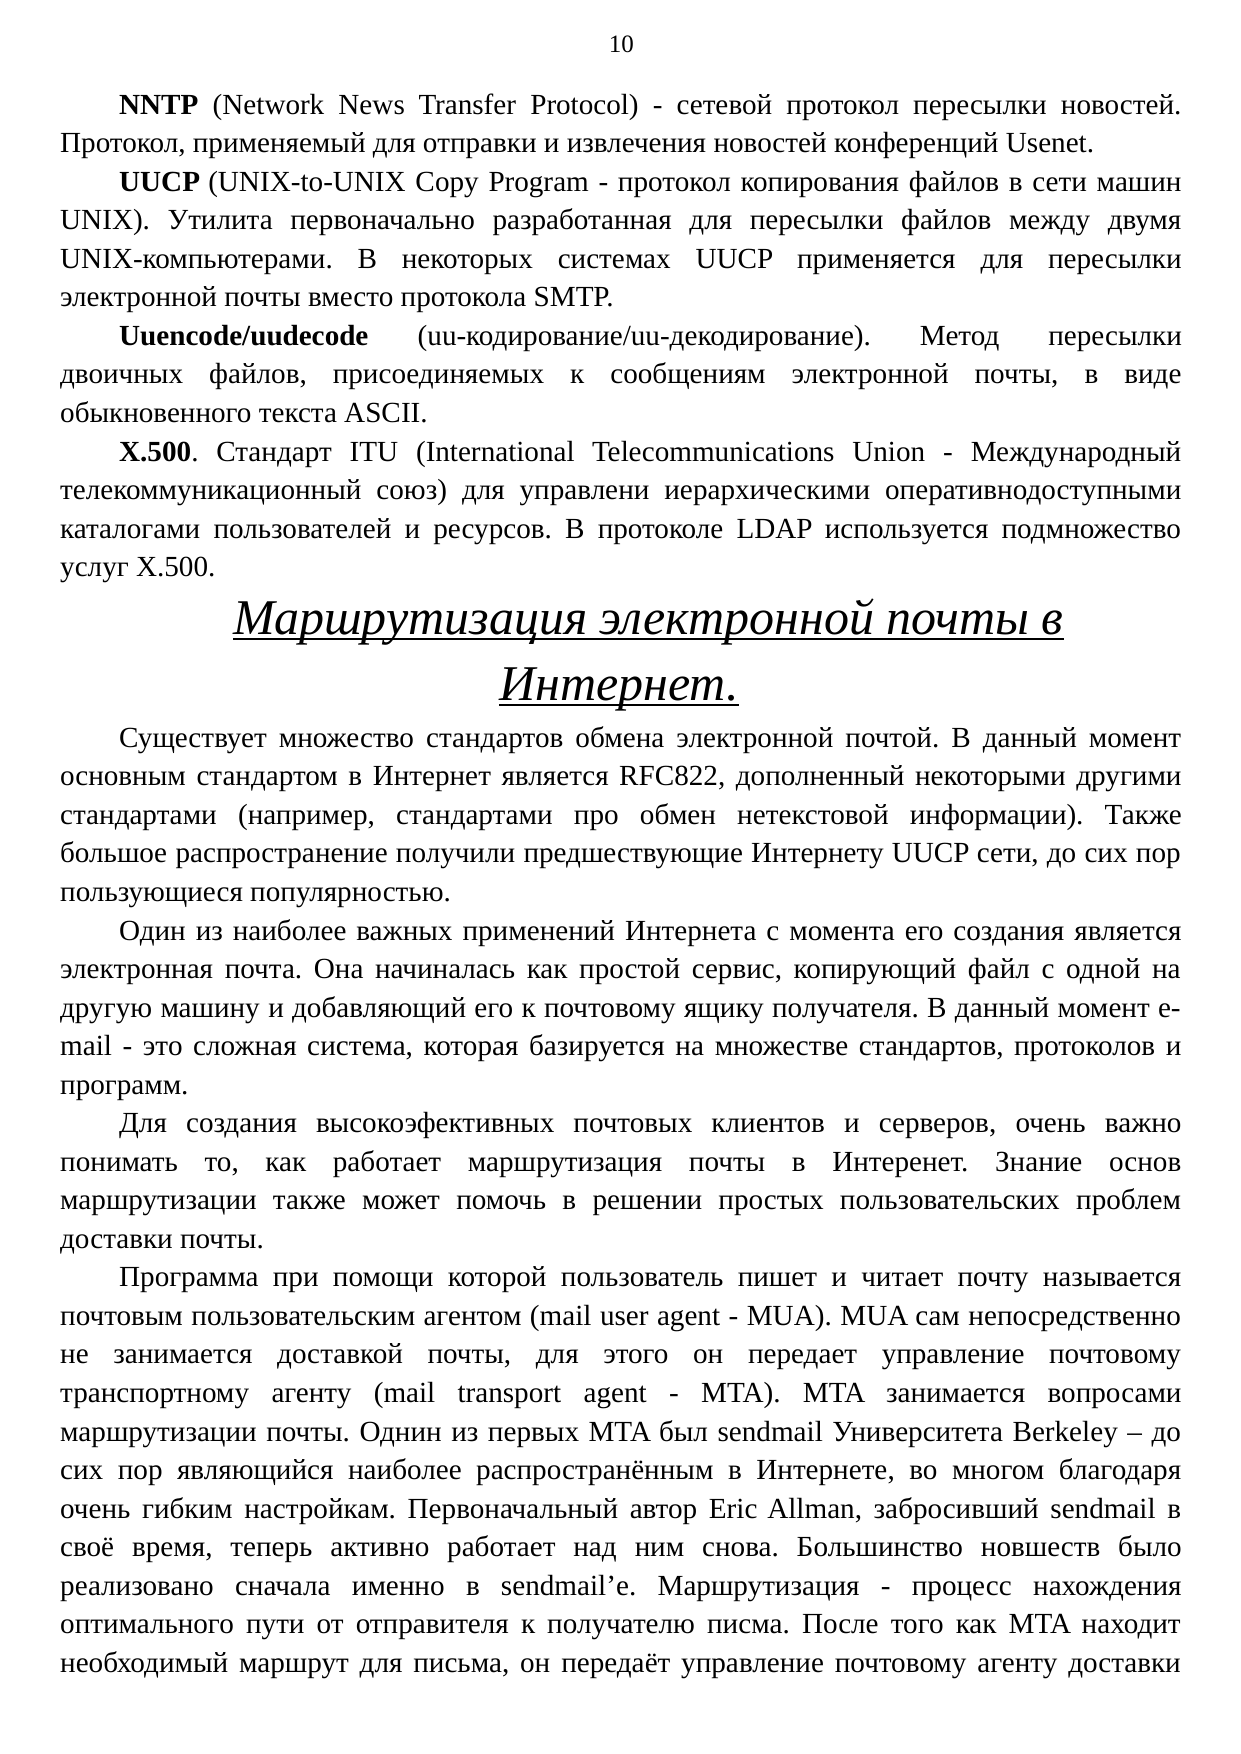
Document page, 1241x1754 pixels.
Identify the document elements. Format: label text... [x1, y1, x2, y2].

text Программа при помощи которой пользователь пишет и читает почту называется почтовым пользовательским агентом (mail user agent - MUA). MUA сам непосредственно не занимается доставкой почты, для этого он передает управление почтовому транспортному агенту (mail transport agent - MTA). MTA занимается вопросами маршрутизации почты. Однин из первых MTA был sendmail Университета Berkeley – до сих пор являющийся наиболее распространённым в Интернете, во многом благодаря очень гибким настройкам. Первоначальный автор Eric Allman, забросивший sendmail в своё время, теперь активно работает над ним снова. Большинство новшеств было реализовано сначала именно в sendmail’е. Маршрутизация - процесс нахождения оптимального пути от отправителя к получателю писма. После того как MTA находит необходимый маршрут для письма, он передаёт управление почтовому агенту доставки [60, 1259, 1182, 1678]
text Для создания высокоэфективных почтовых клиентов и серверов, очень важно понимать то, как работает маршрутизация почты в Интеренет. Знание основ маршрутизации также может помочь в решении простых пользовательских проблем доставки почты. [60, 1105, 1182, 1254]
text Uuencode/uudecode (uu-кодирование/uu-декодирование). Метод пересылки двоичных файлов, присоединяемых к сообщениям электронной почты, в виде обыкновенного текста ASCII. [60, 318, 1182, 429]
text NNTP (Network News Transfer Protocol) - сетевой протокол пересылки новостей. Протокол, применяемый для отправки и извлечения новостей конференций Usenet. [60, 87, 1182, 159]
text X.500. Стандарт ITU (International Telecommunications Union - Международный телекоммуникационный союз) для управлени иерархическими оперативнодоступными каталогами пользователей и ресурсов. В протоколе LDAP используется подмножество услуг X.500. [60, 434, 1182, 583]
text Существует множество стандартов обмена электронной почтой. В данный момент основным стандартом в Интернет является RFC822, дополненный некоторыми другими стандартами (например, стандартами про обмен нетекстовой информации). Также большое распространение получили предшествующие Интернету UUCP сети, до сих пор пользующиеся популярностью. [60, 720, 1182, 908]
text Один из наиболее важных применений Интернета с момента его создания является электронная почта. Она начиналась как простой сервис, копирующий файл с одной на другую машину и добавляющий его к почтовому ящику получателя. В данный момент e-mail - это сложная система, которая базируется на множестве стандартов, протоколов и программ. [60, 913, 1182, 1100]
text UUCP (UNIX-to-UNIX Copy Program - протокол копирования файлов в сети машин UNIX). Утилита первоначально разработанная для пересылки файлов между двумя UNIX-компьютерами. В некоторых системах UUCP применяется для пересылки электронной почты вместо протокола SMTP. [60, 164, 1182, 313]
text Маршрутизация электронной почты в Интернет. [60, 588, 1182, 711]
